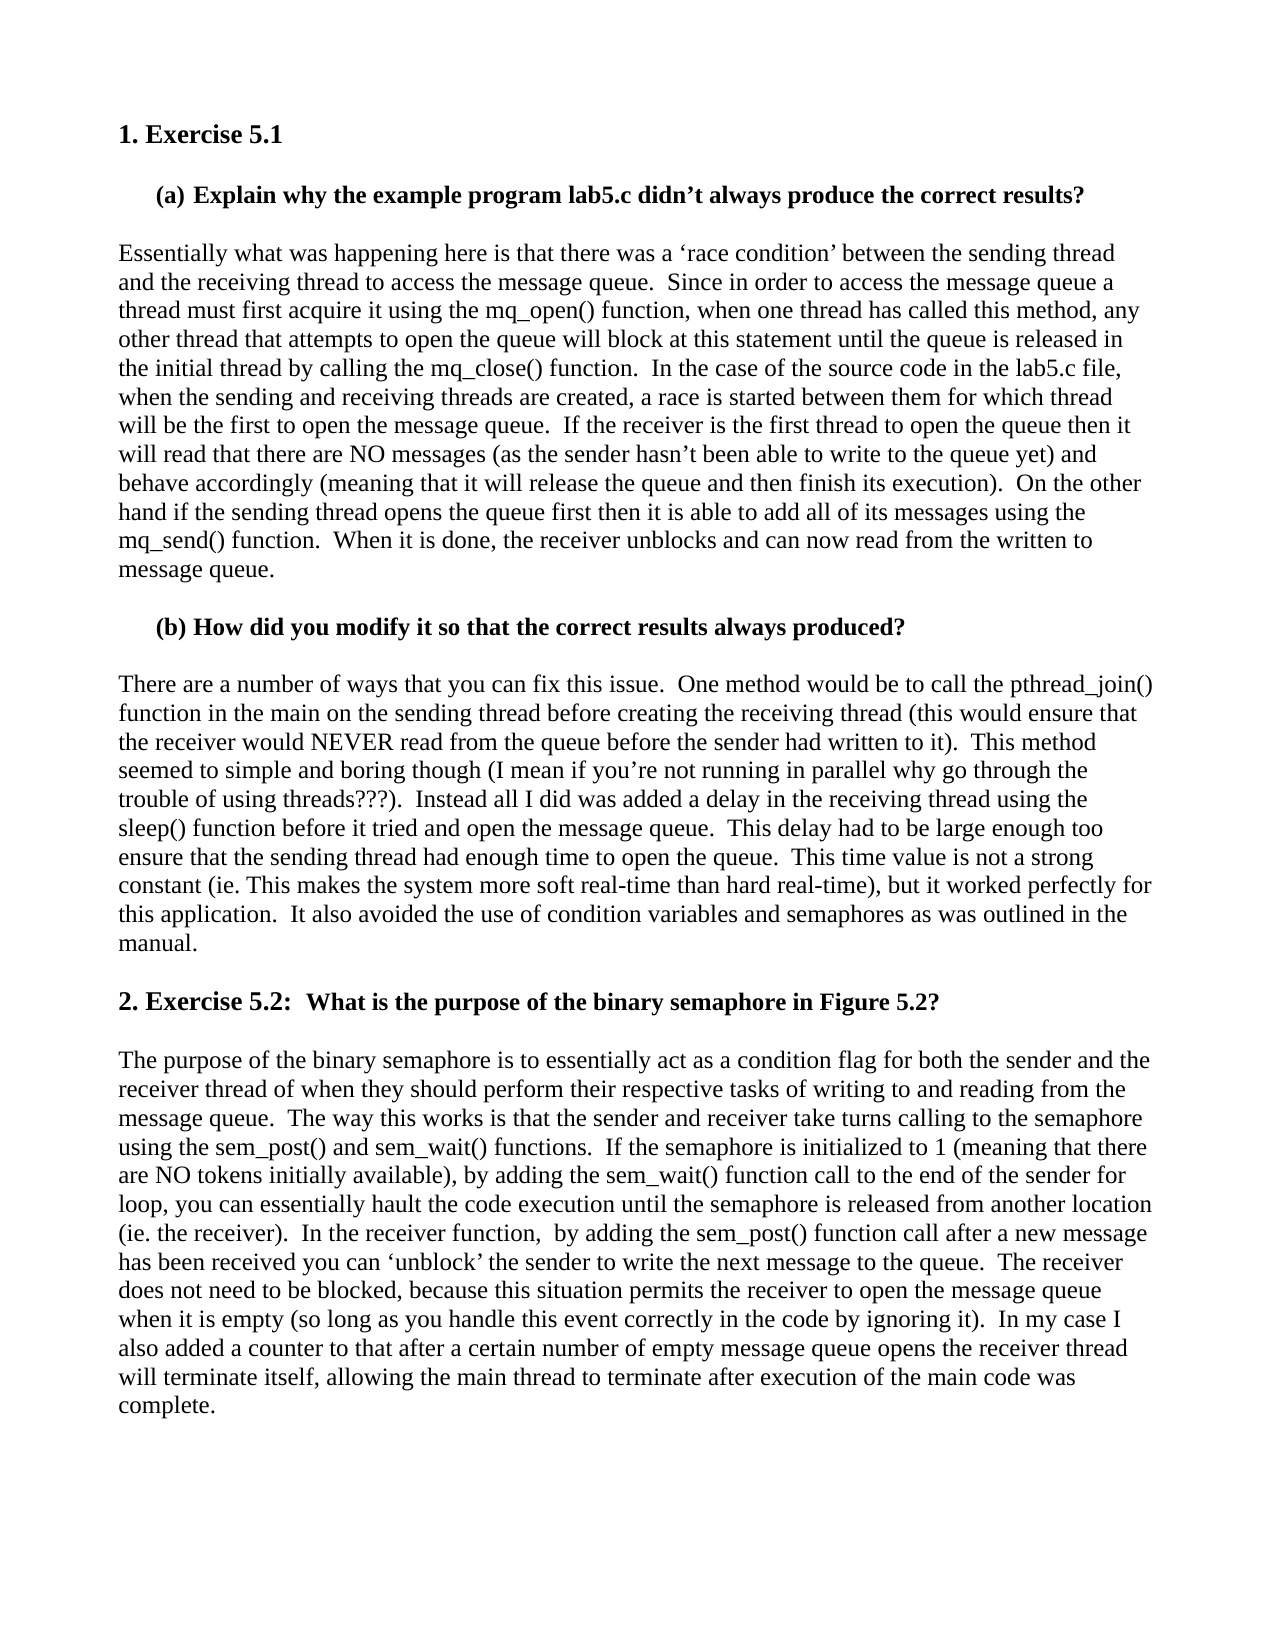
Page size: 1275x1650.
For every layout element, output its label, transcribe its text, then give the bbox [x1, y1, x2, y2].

list How did you modify it so that the correct results always produced? [156, 612, 1157, 640]
text Essentially what was happening here is that there was a ‘race condition’ between the sending thread and the receiving thread to access the message queue. Since in order to access the message queue a thread must first acquire it using the mq_open() function, when one thread has called this method, any other thread that attempts to open the queue will block at this statement until the queue is released in the initial thread by calling the mq_close() function. In the case of the source code in the lab5.c file, when the sending and receiving threads are created, a race is started between them for which thread will be the first to open the message queue. If the receiver is the first thread to open the queue then it will read that there are NO messages (as the sender hasn’t been able to write to the queue yet) and behave accordingly (meaning that it will release the queue and then finish its execution). On the other hand if the sending thread opens the queue first then it is able to add all of its messages using the mq_send() function. When it is done, the receiver unblocks and can now read from the written to message queue. [118, 238, 1157, 583]
list Explain why the example program lab5.c didn’t always produce the correct results? [156, 180, 1157, 209]
text 2. Exercise 5.2: What is the purpose of the binary semaphore in Figure 5.2? [118, 985, 1157, 1017]
text The purpose of the binary semaphore is to essentially act as a condition flag for both the sender and the receiver thread of when they should perform their respective tasks of writing to and reading from the message queue. The way this works is that the sender and receiver take turns calling to the semaphore using the sem_post() and sem_wait() functions. If the semaphore is initialized to 1 (meaning that there are NO tokens initially available), by adding the sem_wait() function call to the end of the sender for loop, you can essentially hault the code execution until the semaphore is released from another location (ie. the receiver). In the receiver function, by adding the sem_post() function call after a new message has been received you can ‘unblock’ the sender to write the next message to the queue. The receiver does not need to be blocked, because this situation permits the receiver to open the message queue when it is empty (so long as you handle this event correctly in the code by ignoring it). In my case I also added a counter to that after a certain number of empty message queue opens the receiver thread will terminate itself, allowing the main thread to terminate after execution of the main code was complete. [118, 1045, 1157, 1419]
text 1. Exercise 5.1 [118, 118, 1157, 149]
text There are a number of ways that you can fix this issue. One method would be to call the pthread_join() function in the main on the sending thread before creating the receiving thread (this would ensure that the receiver would NEVER read from the queue before the sender had written to it). This method seemed to simple and boring though (I mean if you’re not running in parallel why go through the trouble of using threads???). Instead all I did was added a delay in the receiving thread using the sleep() function before it tried and open the message queue. This delay had to be large enough too ensure that the sending thread had enough time to open the queue. This time value is not a strong constant (ie. This makes the system more soft real-time than hard real-time), but it worked perfectly for this application. It also avoided the use of condition variables and semaphores as was outlined in the manual. [118, 669, 1157, 957]
